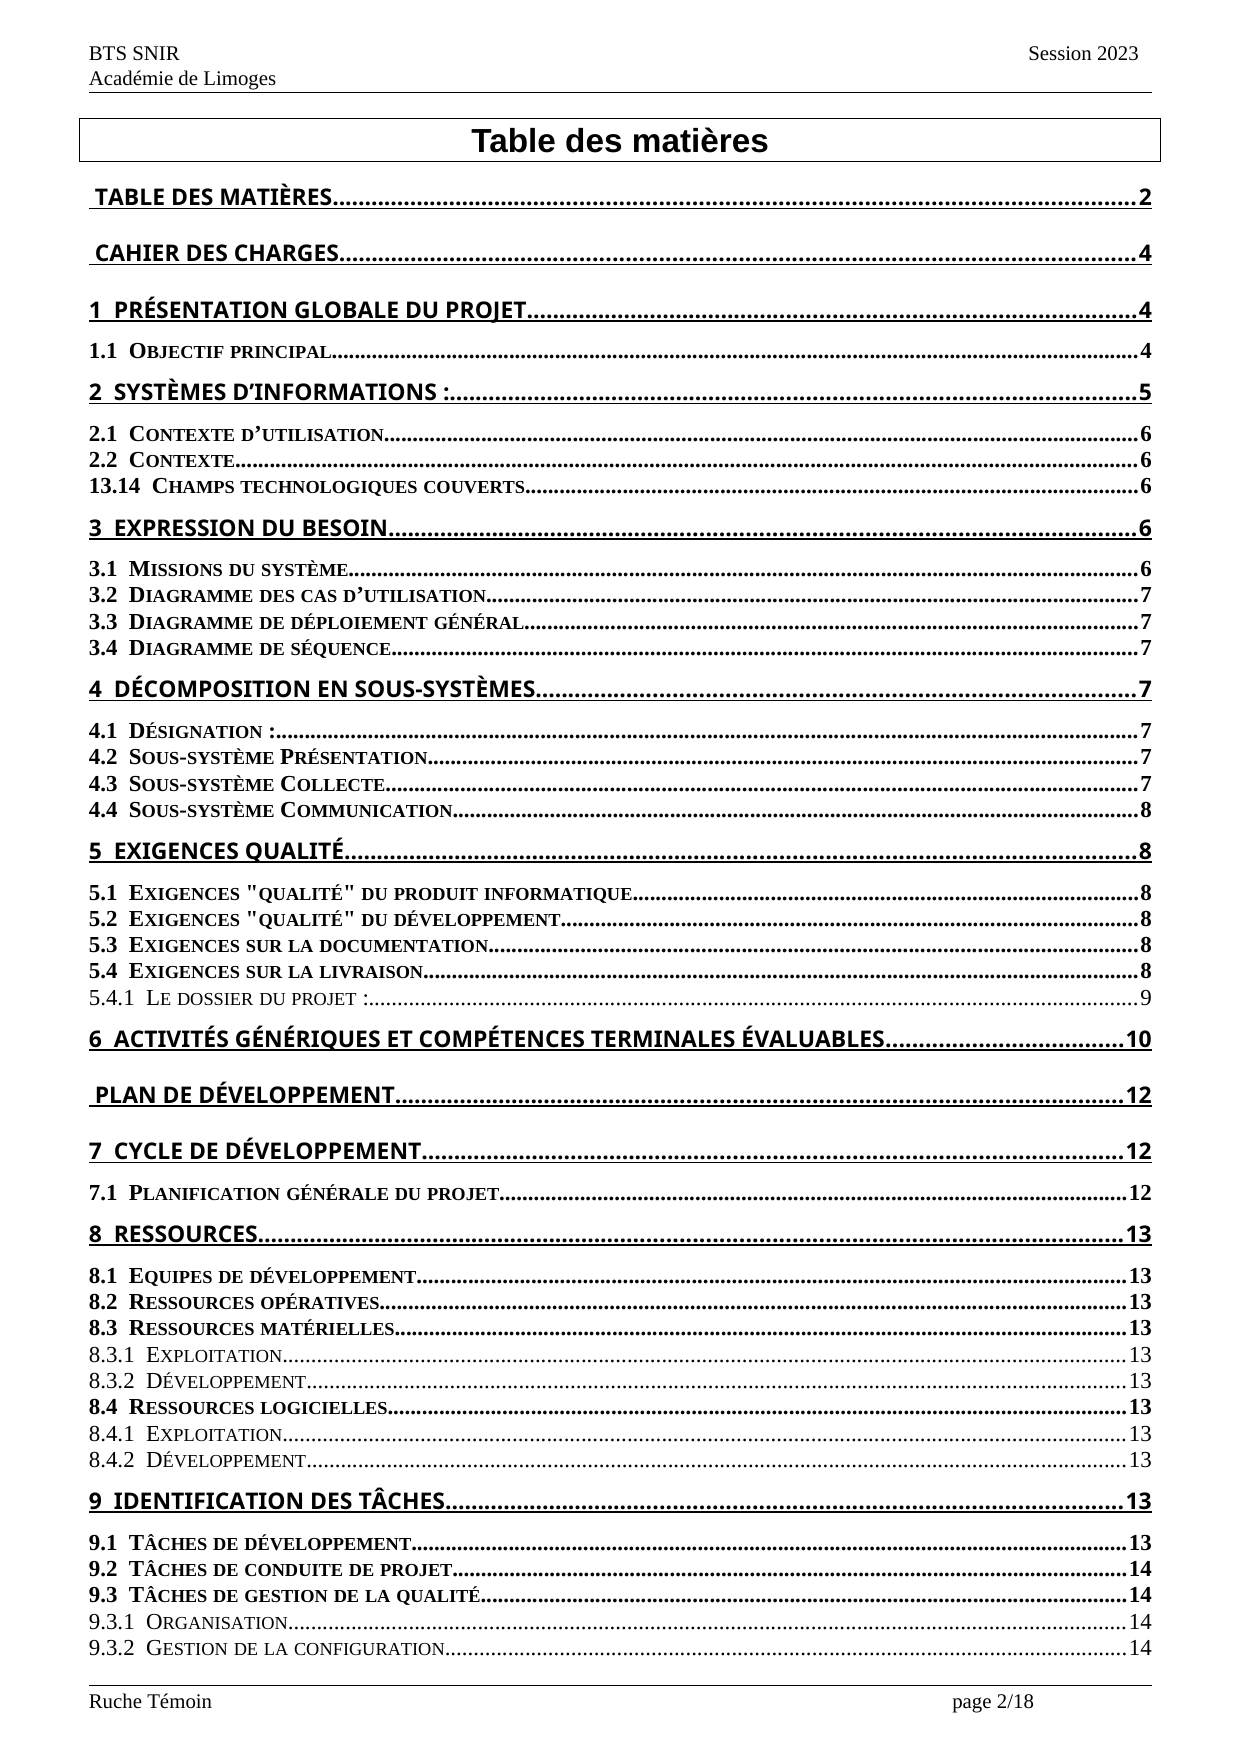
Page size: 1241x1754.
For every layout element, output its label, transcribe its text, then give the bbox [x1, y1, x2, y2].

text 3.2 Diagramme des cas d’utilisation 7 [89, 582, 1152, 608]
text 4.3 Sous-système Collecte 7 [89, 769, 1152, 796]
text 5.3 Exigences sur la documentation 8 [89, 931, 1152, 958]
text 8.1 Equipes de développement 13 [89, 1262, 1152, 1288]
text 4.4 Sous-système Communication 8 [89, 796, 1152, 822]
text 4.2 Sous-système Présentation 7 [89, 743, 1152, 769]
text 9.3.2 Gestion de la configuration 14 [89, 1634, 1152, 1661]
text 8.4 Ressources logicielles 13 [89, 1393, 1152, 1420]
text 9.3 Tâches de gestion de la qualité 14 [89, 1581, 1152, 1608]
text 8.3.2 Développement 13 [89, 1367, 1152, 1393]
text 7.1 Planification générale du projet 12 [89, 1179, 1152, 1205]
text Plan de développement 12 [89, 1079, 1152, 1105]
text 4.1 Désignation : 7 [89, 717, 1152, 743]
text 6 Activités génériques et compétences terminales évaluables 10 [89, 1023, 1152, 1049]
text 2.2 Contexte 6 [89, 446, 1152, 473]
text 3.3 Diagramme de déploiement général 7 [89, 608, 1152, 634]
text Cahier des charges 4 [89, 237, 1152, 264]
text 2.1 Contexte d’utilisation 6 [89, 420, 1152, 446]
text 8.4.1 Exploitation 13 [89, 1420, 1152, 1446]
text 3.1 Missions du système 6 [89, 555, 1152, 582]
text 3 Expression du besoin 6 [89, 511, 1152, 538]
text 13.14 Champs technologiques couverts 6 [89, 473, 1152, 499]
text 9.2 Tâches de conduite de projet 14 [89, 1555, 1152, 1581]
text 2 Systèmes d’informations : 5 [89, 376, 1152, 403]
text 1.1 Objectif principal 4 [89, 337, 1152, 364]
text 9 Identification des tâches 13 [89, 1485, 1152, 1511]
text 4 Décomposition en sous-systèmes 7 [89, 673, 1152, 700]
subtitle Table des matières [80, 119, 1160, 161]
text 5.1 Exigences "qualité" du produit informatique 8 [89, 878, 1152, 905]
text 8.3.1 Exploitation 13 [89, 1341, 1152, 1367]
text 5.4 Exigences sur la livraison 8 [89, 958, 1152, 984]
text 5.4.1 Le dossier du projet : 9 [89, 984, 1152, 1010]
text [89, 1163, 1152, 1167]
text 8.4.2 Développement 13 [89, 1446, 1152, 1472]
text 3.4 Diagramme de séquence 7 [89, 634, 1152, 661]
text 7 Cycle de développement 12 [89, 1135, 1152, 1162]
text 8 Ressources 13 [89, 1218, 1152, 1244]
text 5 Exigences qualité 8 [89, 835, 1152, 861]
text 1 Présentation globale du projet 4 [89, 293, 1152, 320]
text 8.3 Ressources matérielles 13 [89, 1314, 1152, 1341]
text 9.1 Tâches de développement 13 [89, 1529, 1152, 1555]
text 9.3.1 Organisation 14 [89, 1608, 1152, 1634]
text 5.2 Exigences "qualité" du développement 8 [89, 905, 1152, 931]
text 8.2 Ressources opératives 13 [89, 1288, 1152, 1314]
text Table des matières 2 [89, 181, 1152, 208]
